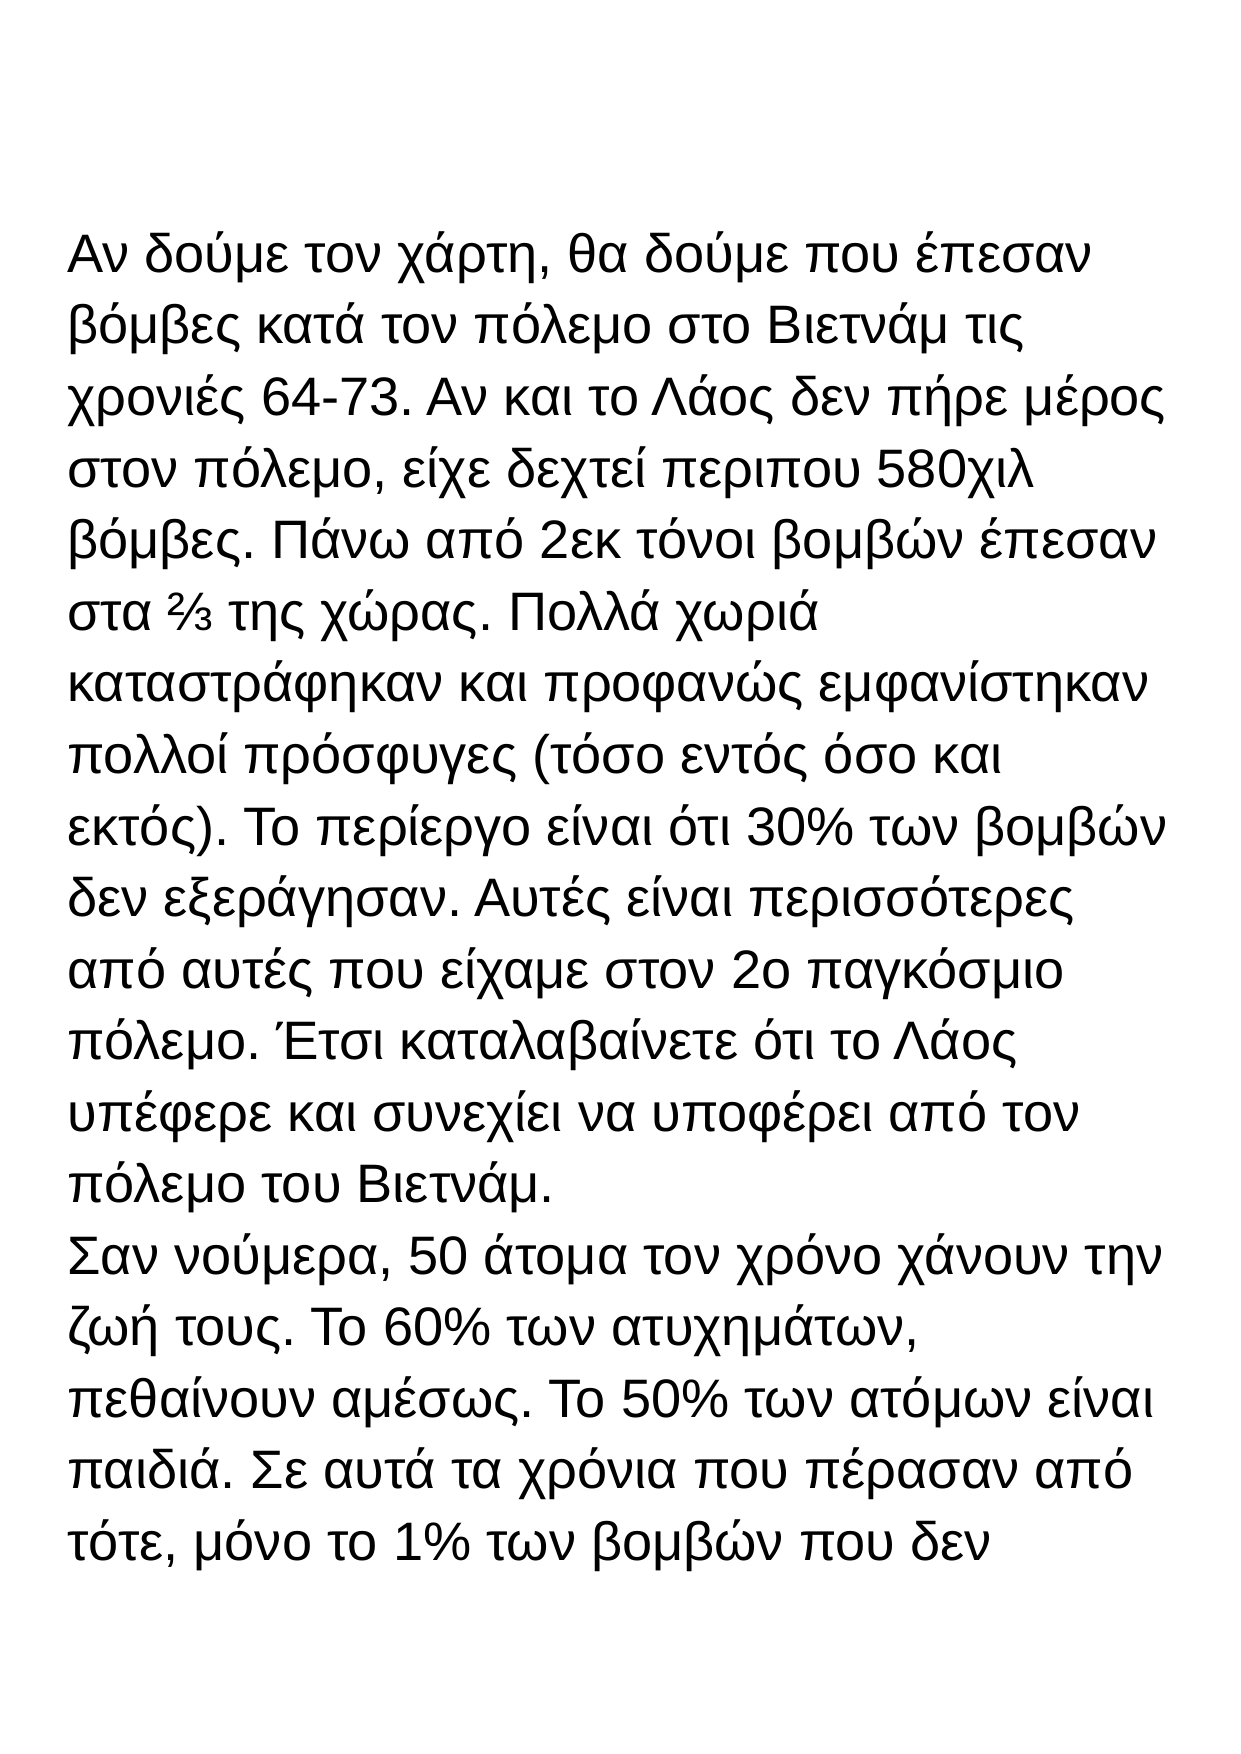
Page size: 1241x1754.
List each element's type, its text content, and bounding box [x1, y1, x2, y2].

text Σαν νούμερα, 50 άτομα τον χρόνο χάνουν την ζωή τους. Το 60% των ατυχημάτων, πεθαίνουν αμέσως. Το 50% των ατόμων είναι παιδιά. Σε αυτά τα χρόνια που πέρασαν από τότε, μόνο το 1% των βομβών που δεν [67, 1223, 1173, 1572]
text Αν δούμε τον χάρτη, θα δούμε που έπεσαν βόμβες κατά τον πόλεμο στο Βιετνάμ τις χρονιές 64-73. Αν και το Λάος δεν πήρε μέρος στον πόλεμο, είχε δεχτεί περιπου 580χιλ βόμβες. Πάνω από 2εκ τόνοι βομβών έπεσαν στα ⅔ της χώρας. Πολλά χωριά καταστράφηκαν και προφανώς εμφανίστηκαν πολλοί πρόσφυγες (τόσο εντός όσο και εκτός). Το περίεργο είναι ότι 30% των βομβών δεν εξεράγησαν. Αυτές είναι περισσότερες από αυτές που είχαμε στον 2ο παγκόσμιο πόλεμο. Έτσι καταλαβαίνετε ότι το Λάος υπέφερε και συνεχίει να υποφέρει από τον πόλεμο του Βιετνάμ. [67, 222, 1173, 1214]
